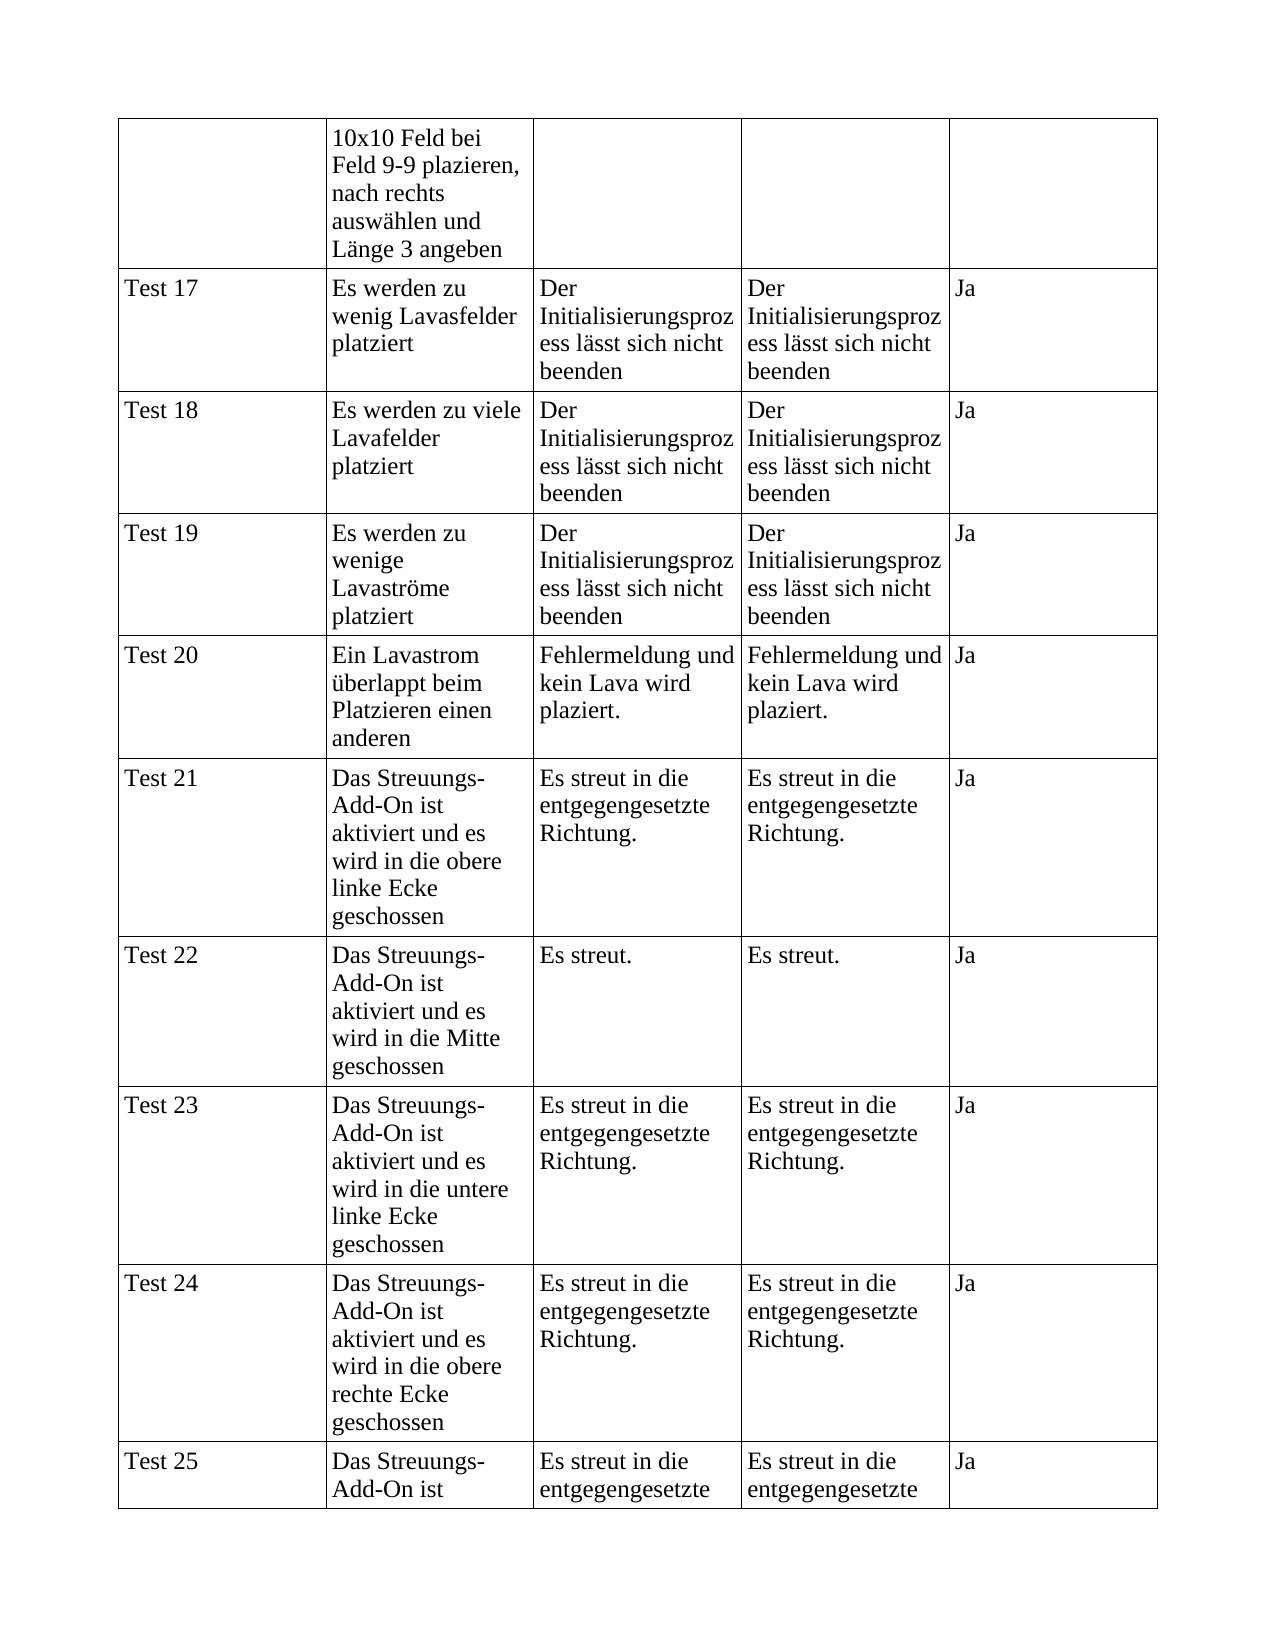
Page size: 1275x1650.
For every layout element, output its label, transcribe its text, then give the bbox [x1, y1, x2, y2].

table_cell Das Streuungs-Add-On ist aktiviert und es wird in die obere linke Ecke geschossen [327, 759, 533, 936]
table_cell 10x10 Feld bei Feld 9-9 plazieren, nach rechts auswählen und Länge 3 angeben [327, 119, 533, 268]
table_cell Der Initialisierungsprozess lässt sich nicht beenden [534, 269, 741, 391]
table_cell Test 24 [119, 1265, 326, 1441]
table_cell Ja [950, 759, 1157, 936]
table_cell Es streut in die entgegengesetzte [742, 1442, 949, 1508]
table_cell Es streut in die entgegengesetzte [534, 1442, 741, 1508]
table_cell Das Streuungs-Add-On ist aktiviert und es wird in die Mitte geschossen [327, 937, 533, 1086]
table_cell Der Initialisierungsprozess lässt sich nicht beenden [534, 392, 741, 513]
table_cell Es streut. [742, 937, 949, 1086]
table_cell Ja [950, 392, 1157, 513]
table_cell Es streut in die entgegengesetzte Richtung. [742, 1265, 949, 1441]
table_cell Ja [950, 1442, 1157, 1508]
table_cell Ja [950, 514, 1157, 635]
table_cell Ja [950, 937, 1157, 1086]
table_cell [119, 119, 326, 268]
table_cell [742, 119, 949, 268]
table_cell Es werden zu viele Lavafelder platziert [327, 392, 533, 513]
table_cell [534, 119, 741, 268]
table_cell Es streut in die entgegengesetzte Richtung. [534, 759, 741, 936]
table_cell [950, 119, 1157, 268]
table_cell Es streut in die entgegengesetzte Richtung. [534, 1087, 741, 1263]
table_cell Das Streuungs-Add-On ist [327, 1442, 533, 1508]
table_cell Der Initialisierungsprozess lässt sich nicht beenden [742, 392, 949, 513]
table_cell Der Initialisierungsprozess lässt sich nicht beenden [534, 514, 741, 635]
table_cell Das Streuungs-Add-On ist aktiviert und es wird in die untere linke Ecke geschossen [327, 1087, 533, 1263]
table_cell Test 20 [119, 636, 326, 758]
table_cell Fehlermeldung und kein Lava wird plaziert. [534, 636, 741, 758]
table_cell Es streut. [534, 937, 741, 1086]
table_cell Test 25 [119, 1442, 326, 1508]
table_cell Ja [950, 269, 1157, 391]
table_cell Test 23 [119, 1087, 326, 1263]
table_cell Ja [950, 636, 1157, 758]
table_cell Fehlermeldung und kein Lava wird plaziert. [742, 636, 949, 758]
table_cell Es werden zu wenige Lavaströme platziert [327, 514, 533, 635]
table_cell Test 21 [119, 759, 326, 936]
table_cell Es streut in die entgegengesetzte Richtung. [742, 1087, 949, 1263]
table_cell Der Initialisierungsprozess lässt sich nicht beenden [742, 269, 949, 391]
table_cell Test 22 [119, 937, 326, 1086]
table_cell Ja [950, 1087, 1157, 1263]
table_cell Es streut in die entgegengesetzte Richtung. [742, 759, 949, 936]
table_cell Test 18 [119, 392, 326, 513]
table_cell Es streut in die entgegengesetzte Richtung. [534, 1265, 741, 1441]
table_cell Test 19 [119, 514, 326, 635]
table_cell Es werden zu wenig Lavasfelder platziert [327, 269, 533, 391]
table_cell Ja [950, 1265, 1157, 1441]
table_cell Test 17 [119, 269, 326, 391]
table_cell Ein Lavastrom überlappt beim Platzieren einen anderen [327, 636, 533, 758]
table_cell Das Streuungs-Add-On ist aktiviert und es wird in die obere rechte Ecke geschossen [327, 1265, 533, 1441]
table_cell Der Initialisierungsprozess lässt sich nicht beenden [742, 514, 949, 635]
